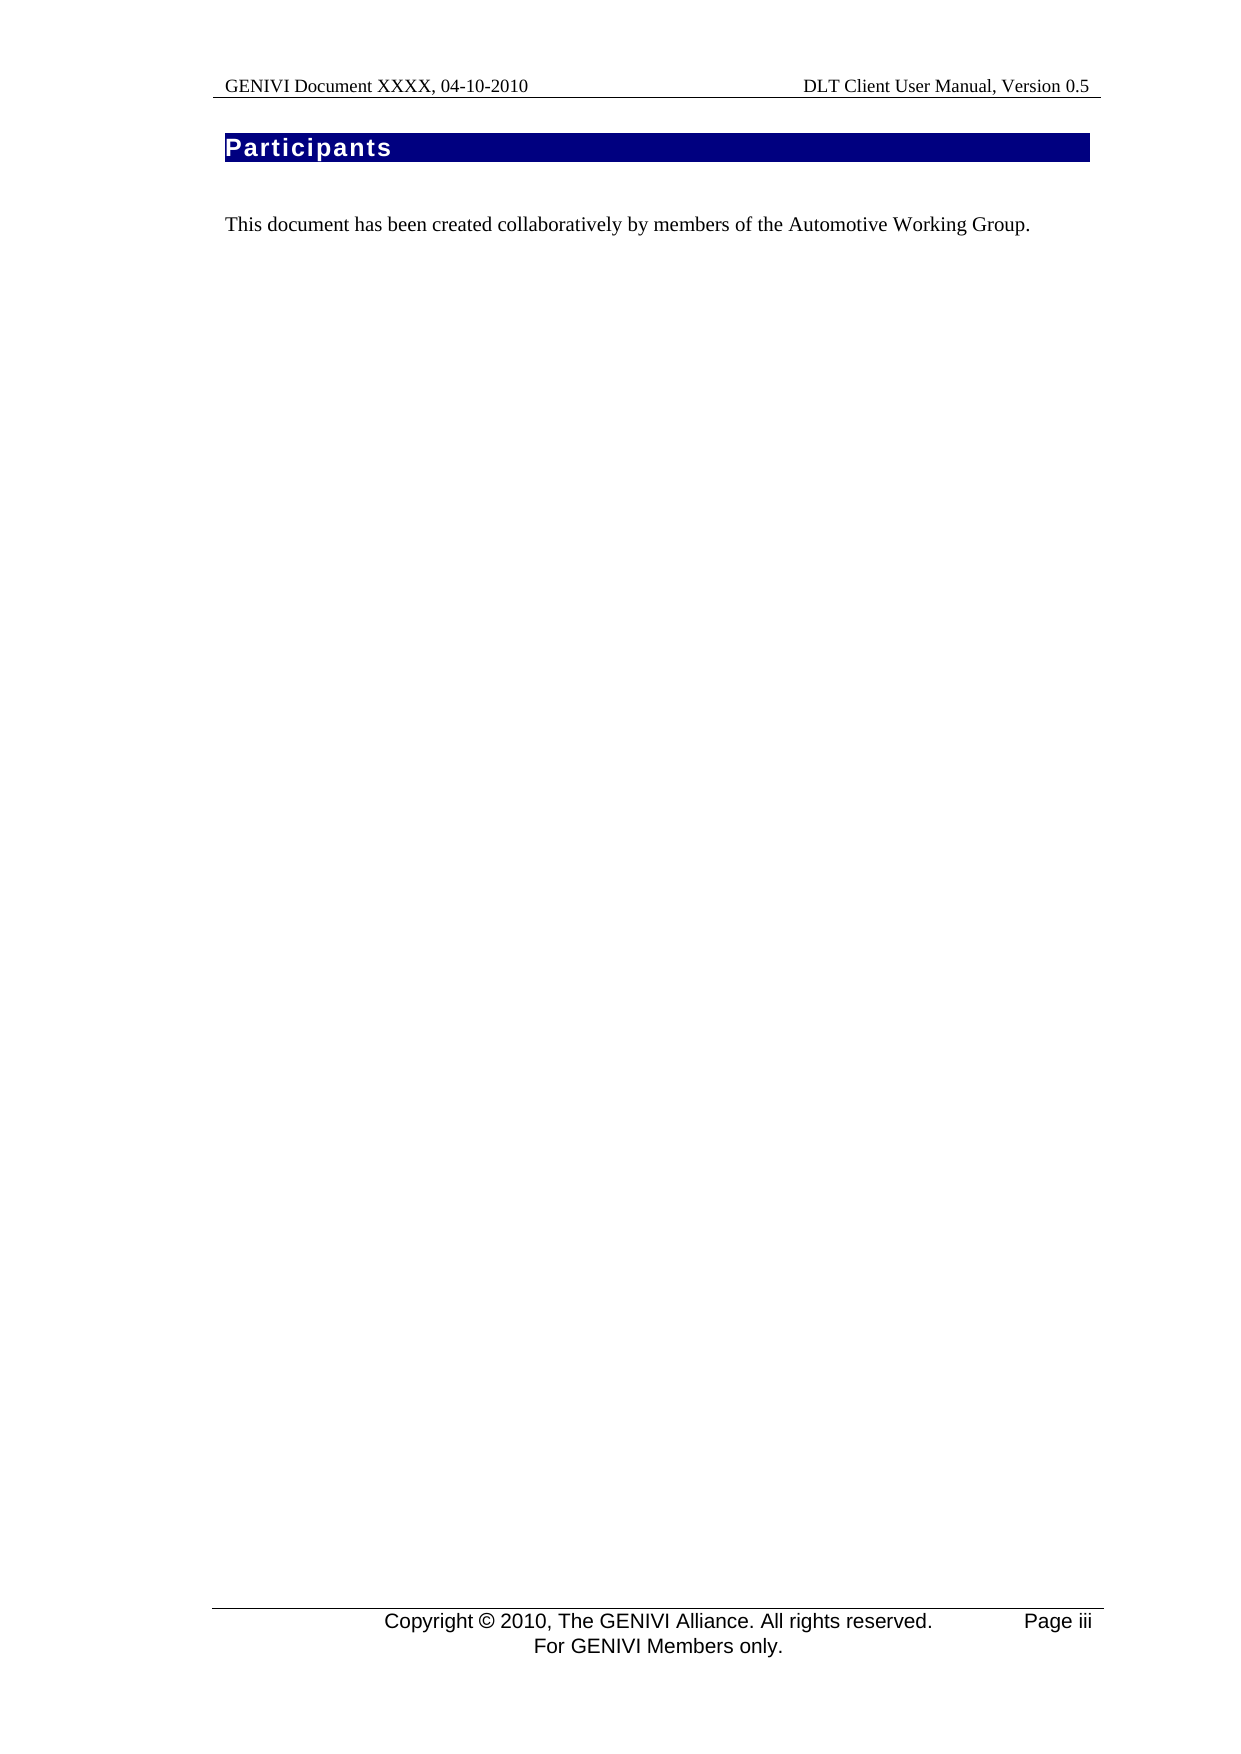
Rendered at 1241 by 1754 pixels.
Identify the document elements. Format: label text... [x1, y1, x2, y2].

subtitle Participants [225, 133, 1090, 162]
text This document has been created collaboratively by members of the Automotive Working Group. [225, 212, 1090, 260]
